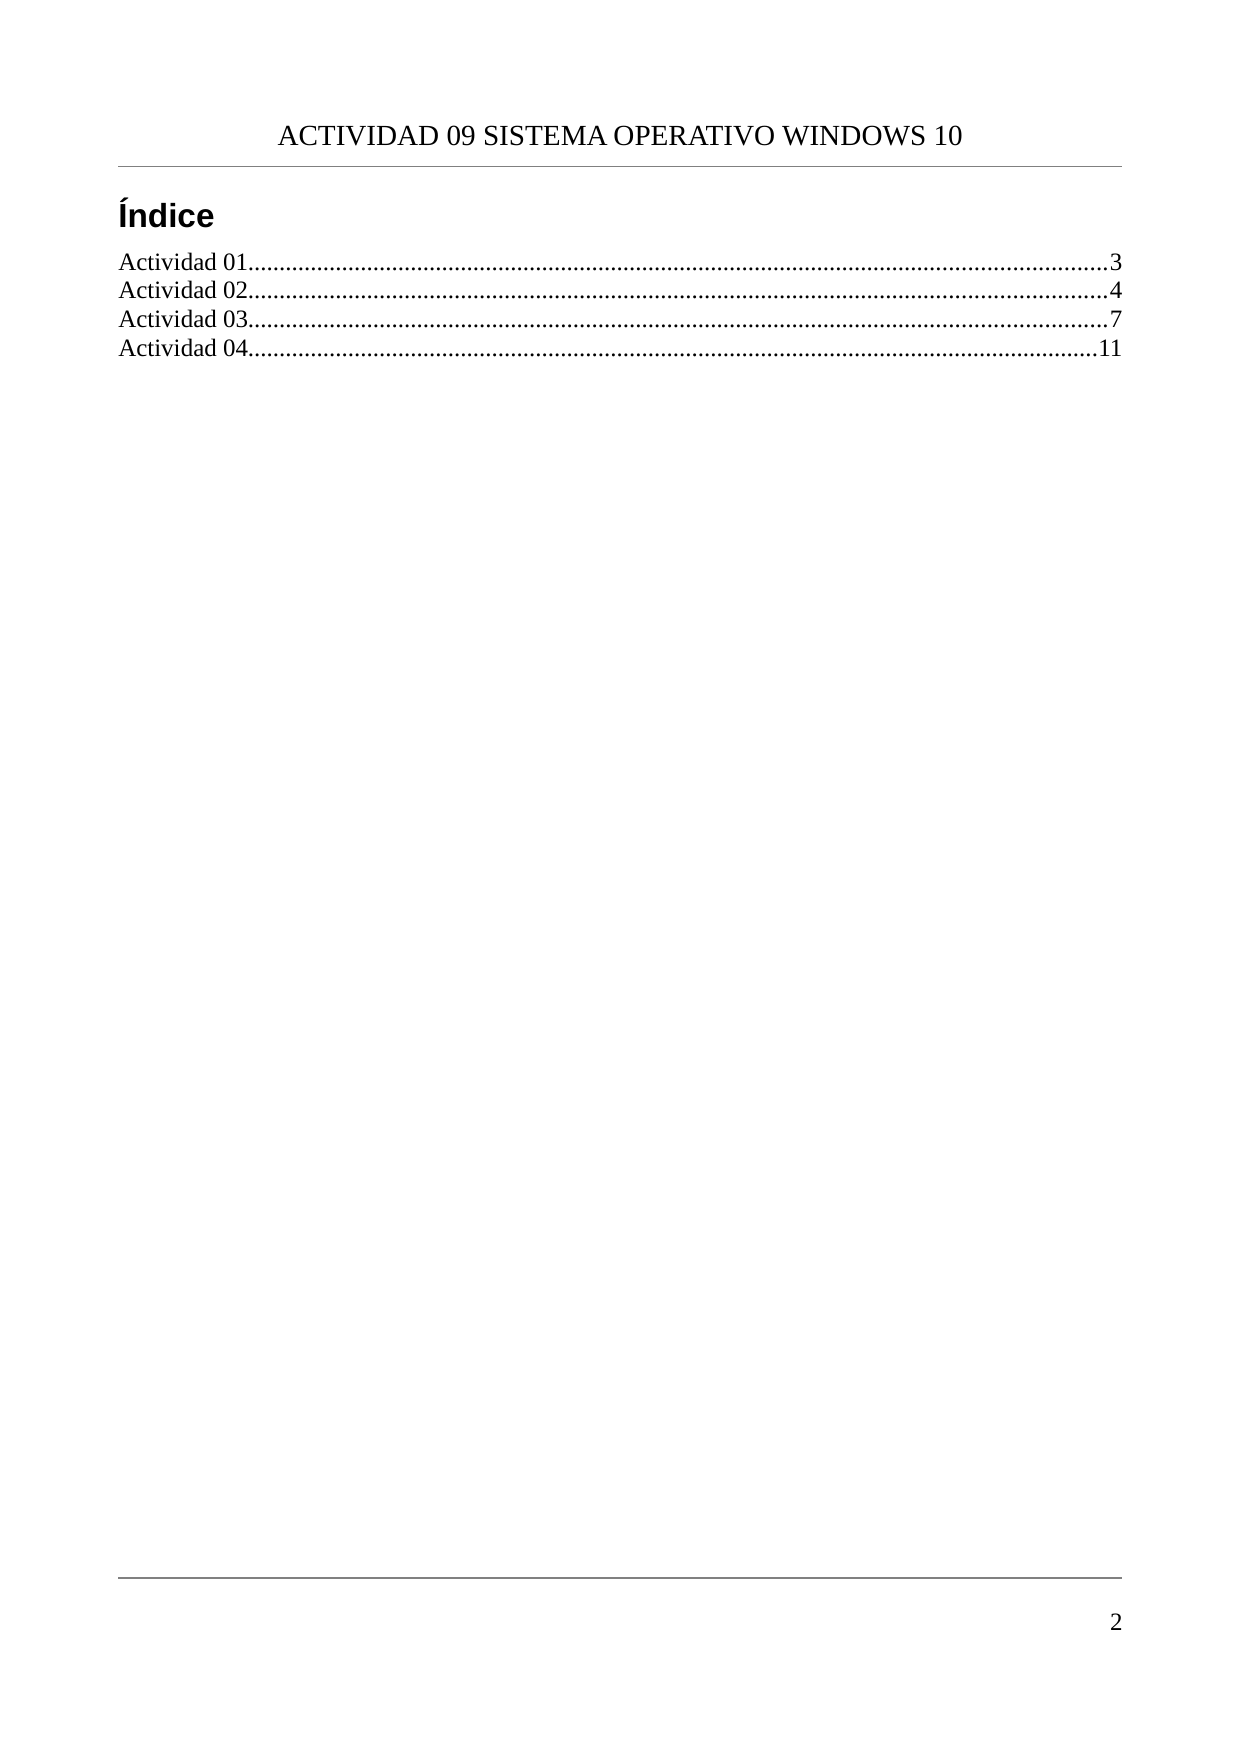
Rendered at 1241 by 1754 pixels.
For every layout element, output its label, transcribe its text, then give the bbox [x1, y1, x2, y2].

subtitle Índice [118, 196, 1122, 234]
text Actividad 02 4 [118, 276, 1122, 304]
text Actividad 04 11 [118, 333, 1122, 362]
text Actividad 03 7 [118, 304, 1122, 333]
text Actividad 01 3 [118, 247, 1122, 276]
